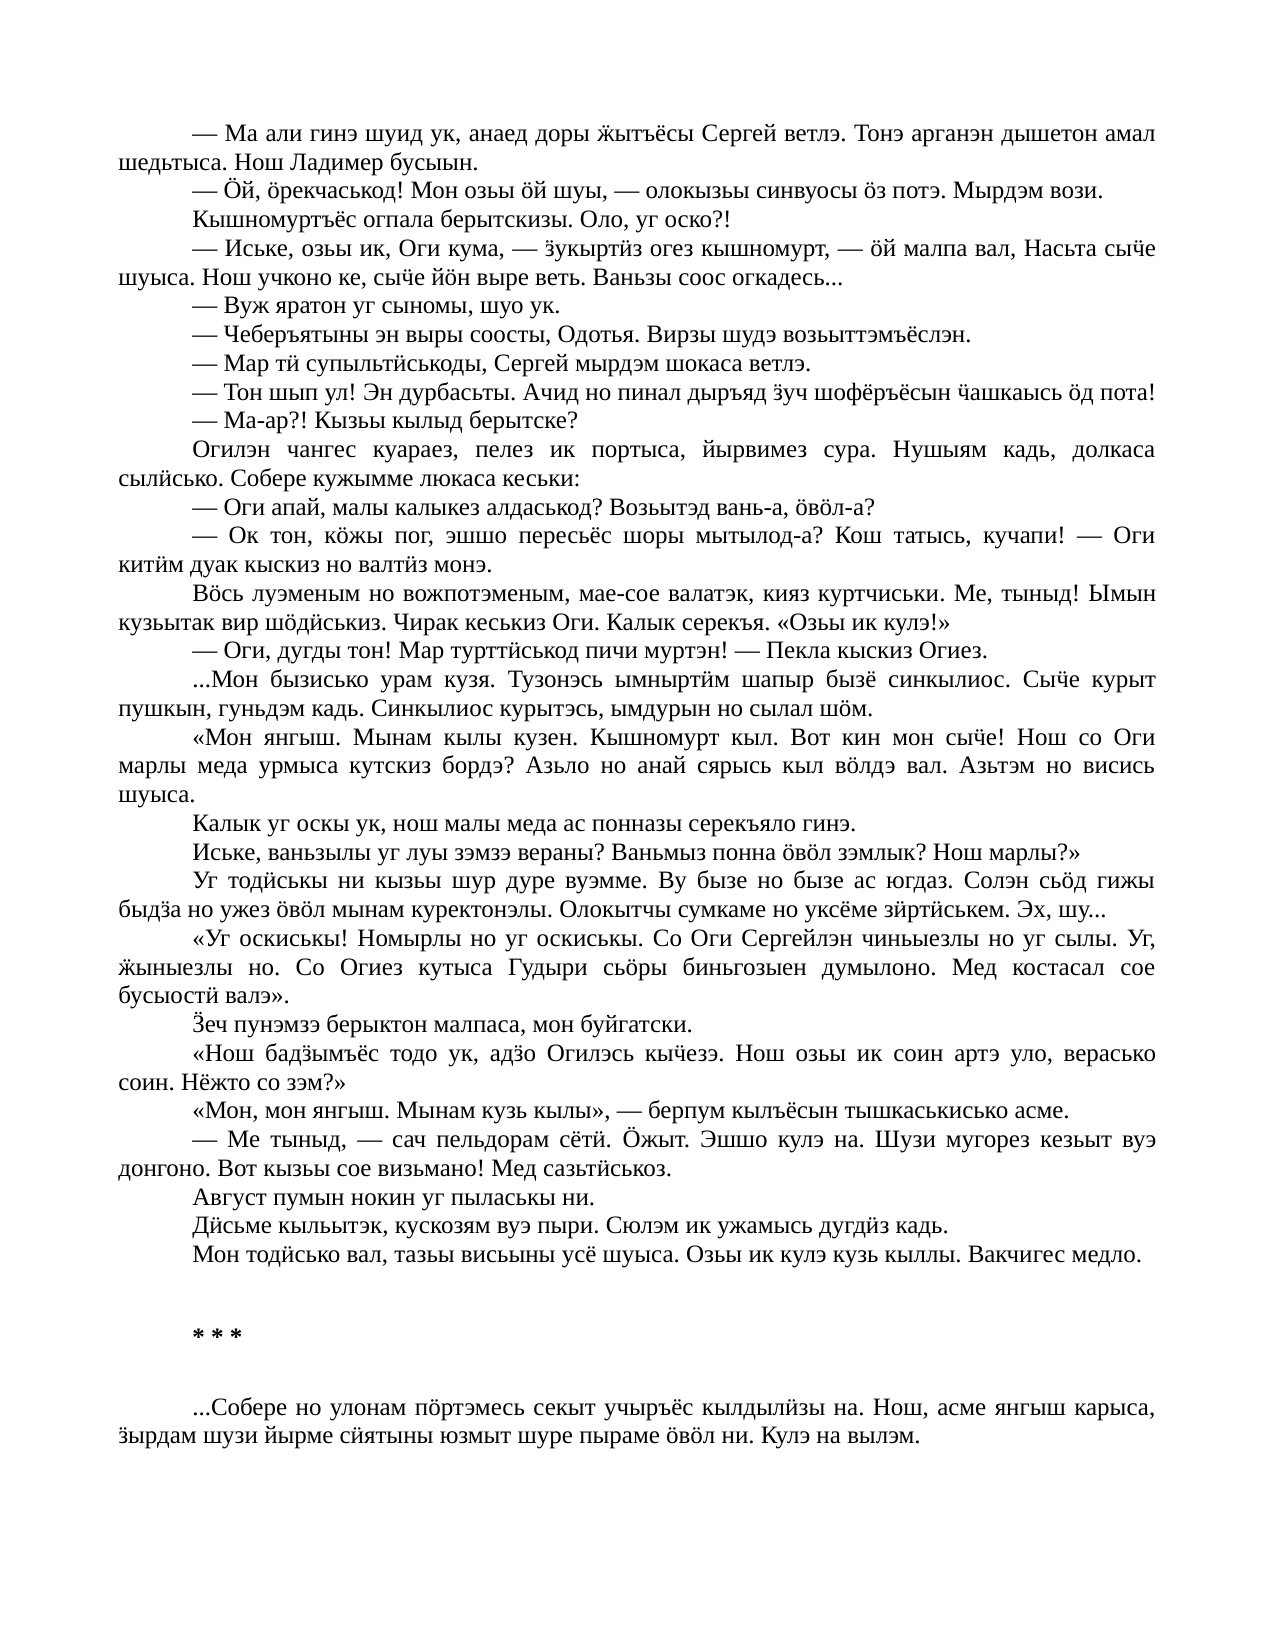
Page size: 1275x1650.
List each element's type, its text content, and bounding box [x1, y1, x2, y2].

text Вӧсь луэменым но вожпотэменым, мае-сое валатэк, кияз куртчиськи. Ме, тыныд! Ымын кузьытак вир шӧдӥськиз. Чирак кеськиз Оги. Калык серекъя. «Озьы ик кулэ!» [118, 578, 1157, 636]
text — Ӧй, ӧрекчаськод! Мон озьы ӧй шуы, — олокызьы синвуосы ӧз потэ. Мырдэм вози. [118, 176, 1157, 204]
text ...Собере но улонам пӧртэмесь секыт учыръёс кылдылӥзы на. Нош, асме янгыш карыса, ӟырдам шузи йырме сӥятыны юзмыт шуре пыраме ӧвӧл ни. Кулэ на вылэм. [118, 1392, 1157, 1449]
text «Уг оскиськы! Номырлы но уг оскиськы. Со Оги Сергейлэн чиньыезлы но уг сылы. Уг, ӝыныезлы но. Со Огиез кутыса Гудыри сьӧры биньгозыен думылоно. Мед костасал сое бусыостӥ валэ». [118, 923, 1157, 1009]
text Дӥсьме кыльытэк, кускозям вуэ пыри. Сюлэм ик ужамысь дугдӥз кадь. [118, 1211, 1157, 1239]
text «Мон янгыш. Мынам кылы кузен. Кышномурт кыл. Вот кин мон сыӵе! Нош со Оги марлы меда урмыса кутскиз бордэ? Азьло но анай сярысь кыл вӧлдэ вал. Азьтэм но висись шуыса. [118, 722, 1157, 808]
text Иське, ваньзылы уг луы зэмзэ вераны? Ваньмыз понна ӧвӧл зэмлык? Нош марлы?» [118, 837, 1157, 866]
text — Мар тӥ супыльтӥськоды, Сергей мырдэм шокаса ветлэ. [118, 348, 1157, 377]
text Ӟеч пунэмзэ берыктон малпаса, мон буйгатски. [118, 1009, 1157, 1038]
subtitle * * * [118, 1322, 1157, 1351]
text — Ма али гинэ шуид ук, анаед доры ӝытъёсы Сергей ветлэ. Тонэ арганэн дышетон амал шедьтыса. Нош Ладимер бусыын. [118, 118, 1157, 176]
text — Чеберъятыны эн выры соосты, Одотья. Вирзы шудэ возьыттэмъёслэн. [118, 319, 1157, 348]
text «Мон, мон янгыш. Мынам кузь кылы», — берпум кылъёсын тышкаськисько асме. [118, 1096, 1157, 1124]
text — Оги, дугды тон! Мар турттӥськод пичи муртэн! — Пекла кыскиз Огиез. [118, 636, 1157, 664]
text — Ма-ар?! Кызьы кылыд берытске? [118, 406, 1157, 434]
text Уг тодӥськы ни кызьы шур дуре вуэмме. Ву бызе но бызе ас югдаз. Солэн сьӧд гижы быдӟа но ужез ӧвӧл мынам куректонэлы. Олокытчы сумкаме но уксёме зӥртӥськем. Эх, шу... [118, 866, 1157, 923]
text Огилэн чангес куараез, пелез ик портыса, йырвимез сура. Нушыям кадь, долкаса сылӥсько. Собере кужымме люкаса кеськи: [118, 434, 1157, 492]
text Мон тодӥсько вал, тазьы висьыны усё шуыса. Озьы ик кулэ кузь кыллы. Вакчигес медло. [118, 1239, 1157, 1268]
text — Оги апай, малы калыкез алдаськод? Возьытэд вань-а, ӧвӧл-а? [118, 492, 1157, 521]
text — Ме тыныд, — сач пельдорам сётӥ. Ӧжыт. Эшшо кулэ на. Шузи мугорез кезьыт вуэ донгоно. Вот кызьы сое визьмано! Мед сазьтӥськоз. [118, 1124, 1157, 1182]
text — Ок тон, кӧжы пог, эшшо пересьёс шоры мытылод-а? Кош татысь, кучапи! — Оги китӥм дуак кыскиз но валтӥз монэ. [118, 521, 1157, 578]
text Кышномуртъёс огпала берытскизы. Оло, уг оско?! [118, 204, 1157, 233]
text Калык уг оскы ук, нош малы меда ас понназы серекъяло гинэ. [118, 808, 1157, 837]
text — Вуж яратон уг сыномы, шуо ук. [118, 291, 1157, 319]
text Август пумын нокин уг пыласькы ни. [118, 1182, 1157, 1211]
text — Иське, озьы ик, Оги кума, — ӟукыртӥз огез кышномурт, — ӧй малпа вал, Насьта сыӵе шуыса. Нош учконо ке, сыӵе йӧн выре веть. Ваньзы соос огкадесь... [118, 233, 1157, 291]
text — Тон шып ул! Эн дурбасьты. Ачид но пинал дыръяд ӟуч шофёръёсын ӵашкаысь ӧд пота! [118, 377, 1157, 406]
text ...Мон бызисько урам кузя. Тузонэсь ымныртӥм шапыр бызё синкылиос. Сыӵе курыт пушкын, гуньдэм кадь. Синкылиос курытэсь, ымдурын но сылал шӧм. [118, 664, 1157, 722]
text «Нош бадӟымъёс тодо ук, адӟо Огилэсь кыӵезэ. Нош озьы ик соин артэ уло, верасько соин. Нёжто со зэм?» [118, 1038, 1157, 1096]
